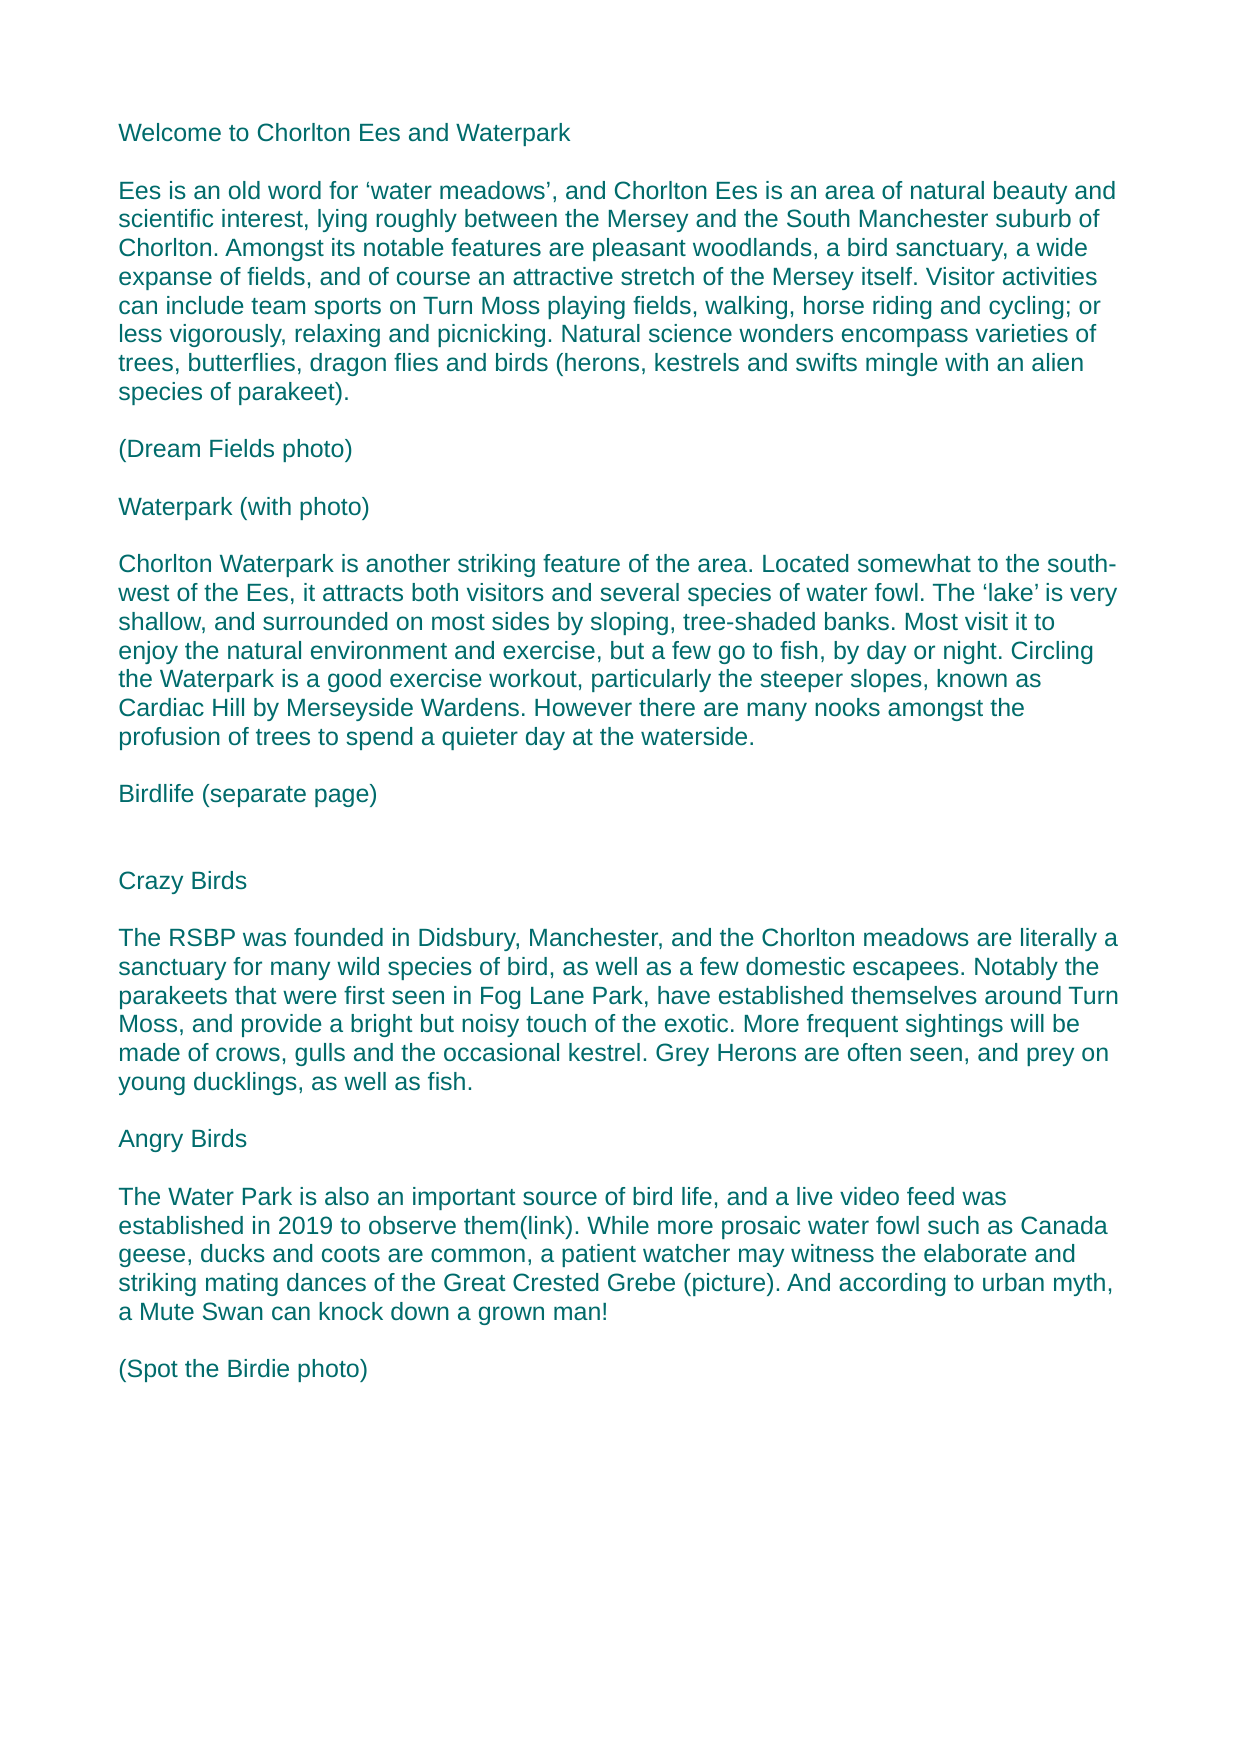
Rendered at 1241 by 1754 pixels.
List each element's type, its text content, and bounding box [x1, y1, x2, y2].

text The Water Park is also an important source of bird life, and a live video feed was established in 2019 to observe them(link). While more prosaic water fowl such as Canada geese, ducks and coots are common, a patient watcher may witness the elaborate and striking mating dances of the Great Crested Grebe (picture). And according to urban myth, a Mute Swan can knock down a grown man! [118, 1182, 1122, 1326]
text Angry Birds [118, 1124, 1122, 1153]
text The RSBP was founded in Didsbury, Manchester, and the Chorlton meadows are literally a sanctuary for many wild species of bird, as well as a few domestic escapees. Notably the parakeets that were first seen in Fog Lane Park, have established themselves around Turn Moss, and provide a bright but noisy touch of the exotic. More frequent sightings will be made of crows, gulls and the occasional kestrel. Grey Herons are often seen, and prey on young ducklings, as well as fish. [118, 923, 1122, 1096]
text Birdlife (separate page) [118, 779, 1122, 808]
text (Dream Fields photo) [118, 434, 1122, 463]
text Chorlton Waterpark is another striking feature of the area. Located somewhat to the south-west of the Ees, it attracts both visitors and several species of water fowl. The ‘lake’ is very shallow, and surrounded on most sides by sloping, tree-shaded banks. Most visit it to enjoy the natural environment and exercise, but a few go to fish, by day or night. Circling the Waterpark is a good exercise workout, particularly the steeper slopes, known as Cardiac Hill by Merseyside Wardens. However there are many nooks amongst the profusion of trees to spend a quieter day at the waterside. [118, 549, 1122, 751]
text Waterpark (with photo) [118, 492, 1122, 521]
text Welcome to Chorlton Ees and Waterpark [118, 118, 1122, 147]
text Crazy Birds [118, 866, 1122, 894]
text Ees is an old word for ‘water meadows’, and Chorlton Ees is an area of natural beauty and scientific interest, lying roughly between the Mersey and the South Manchester suburb of Chorlton. Amongst its notable features are pleasant woodlands, a bird sanctuary, a wide expanse of fields, and of course an attractive stretch of the Mersey itself. Visitor activities can include team sports on Turn Moss playing fields, walking, horse riding and cycling; or less vigorously, relaxing and picnicking. Natural science wonders encompass varieties of trees, butterflies, dragon flies and birds (herons, kestrels and swifts mingle with an alien species of parakeet). [118, 176, 1122, 406]
text (Spot the Birdie photo) [118, 1354, 1122, 1383]
